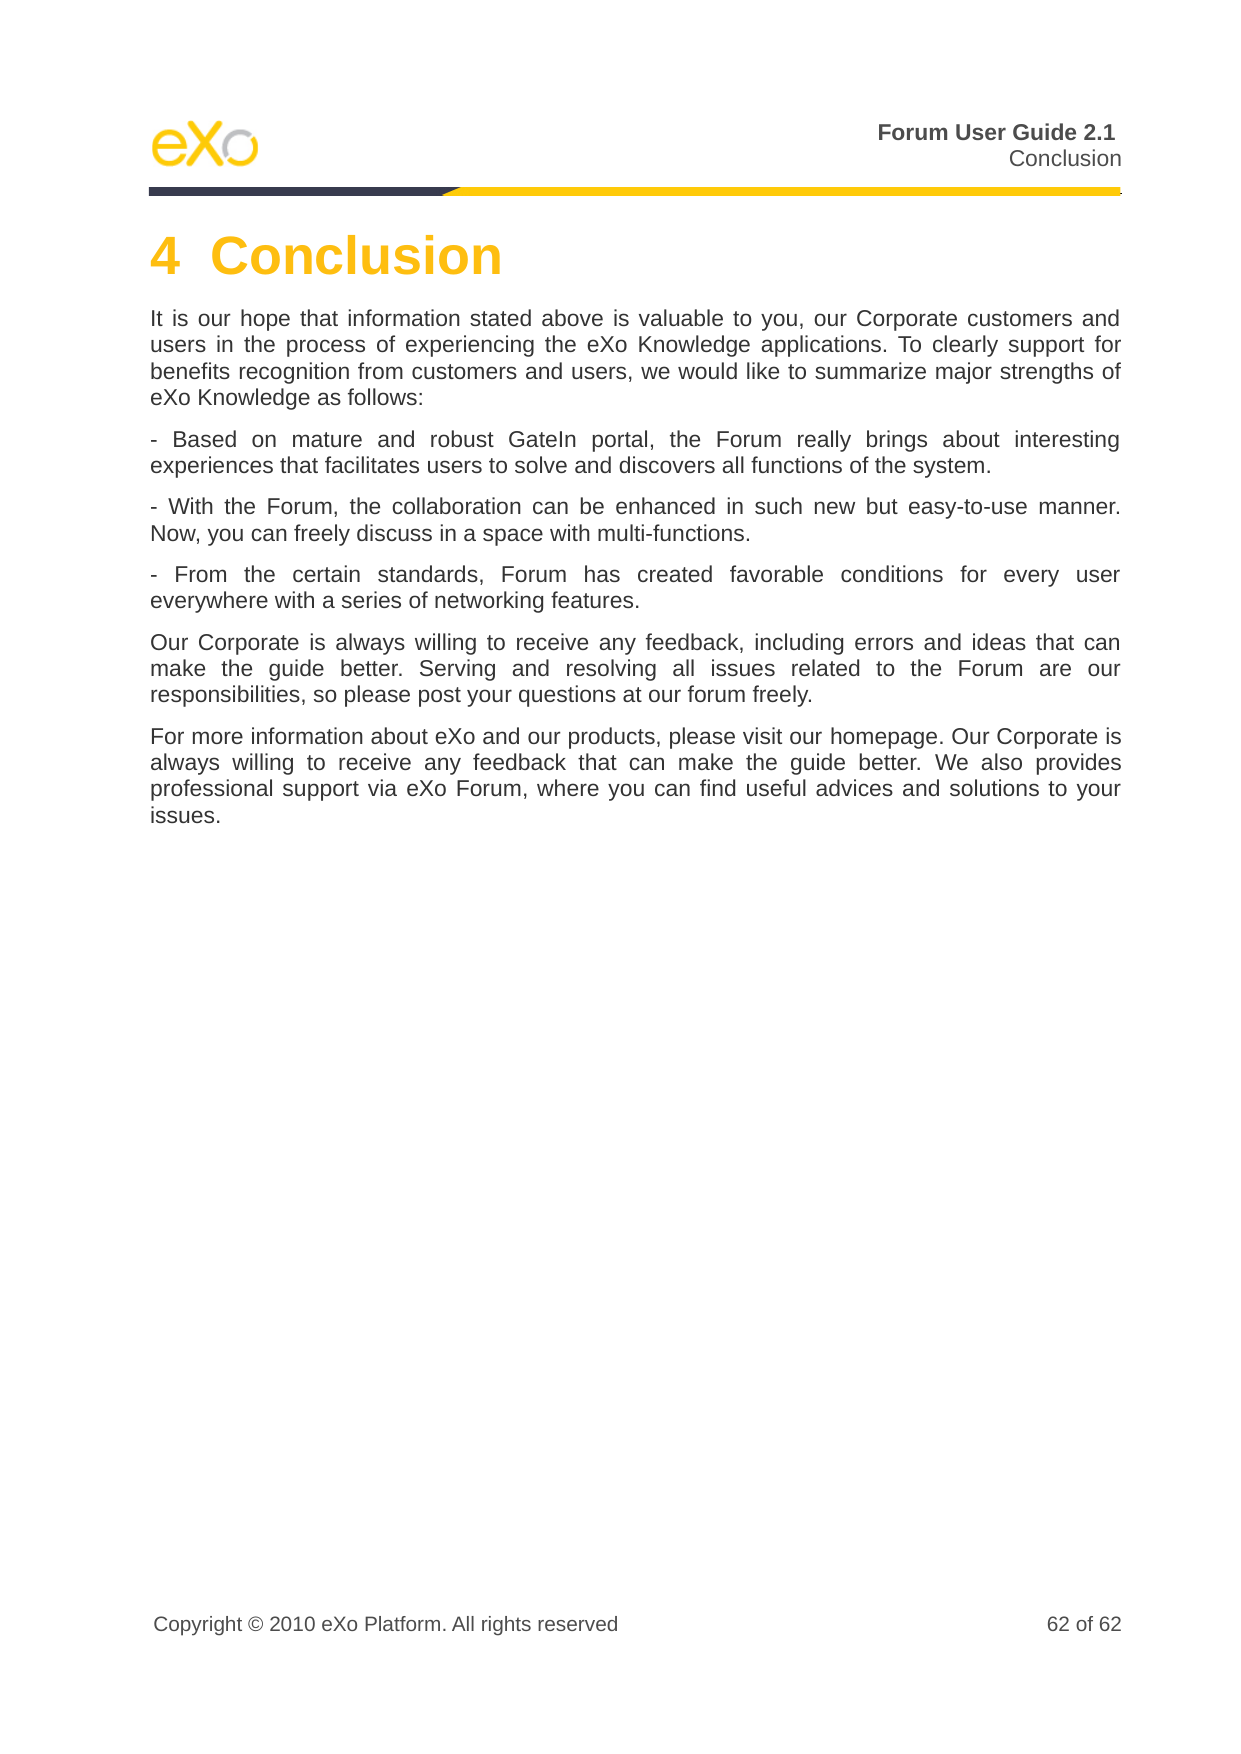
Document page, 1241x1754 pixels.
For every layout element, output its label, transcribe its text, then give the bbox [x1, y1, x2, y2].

picture [148, 187, 1121, 196]
picture [152, 120, 259, 167]
text For more information about eXo and our products, please visit our homepage. Our Corporate is always willing to receive any feedback that can make the guide better. We also provides professional support via eXo Forum, where you can find useful advices and solutions to your issues. [150, 723, 1122, 828]
text Our Corporate is always willing to receive any feedback, including errors and ideas that can make the guide better. Serving and resolving all issues related to the Forum are our responsibilities, so please post your questions at our forum freely. [150, 629, 1122, 708]
text - Based on mature and robust GateIn portal, the Forum really brings about interesting experiences that facilitates users to solve and discovers all functions of the system. [150, 426, 1122, 478]
subtitle Conclusion [150, 223, 1122, 286]
text - From the certain standards, Forum has created favorable conditions for every user everywhere with a series of networking features. [150, 561, 1122, 614]
text - With the Forum, the collaboration can be enhanced in such new but easy-to-use manner. Now, you can freely discuss in a space with multi-functions. [150, 493, 1122, 546]
text It is our hope that information stated above is valuable to you, our Corporate customers and users in the process of experiencing the eXo Knowledge applications. To clearly support for benefits recognition from customers and users, we would like to summarize major strengths of eXo Knowledge as follows: [150, 305, 1122, 411]
